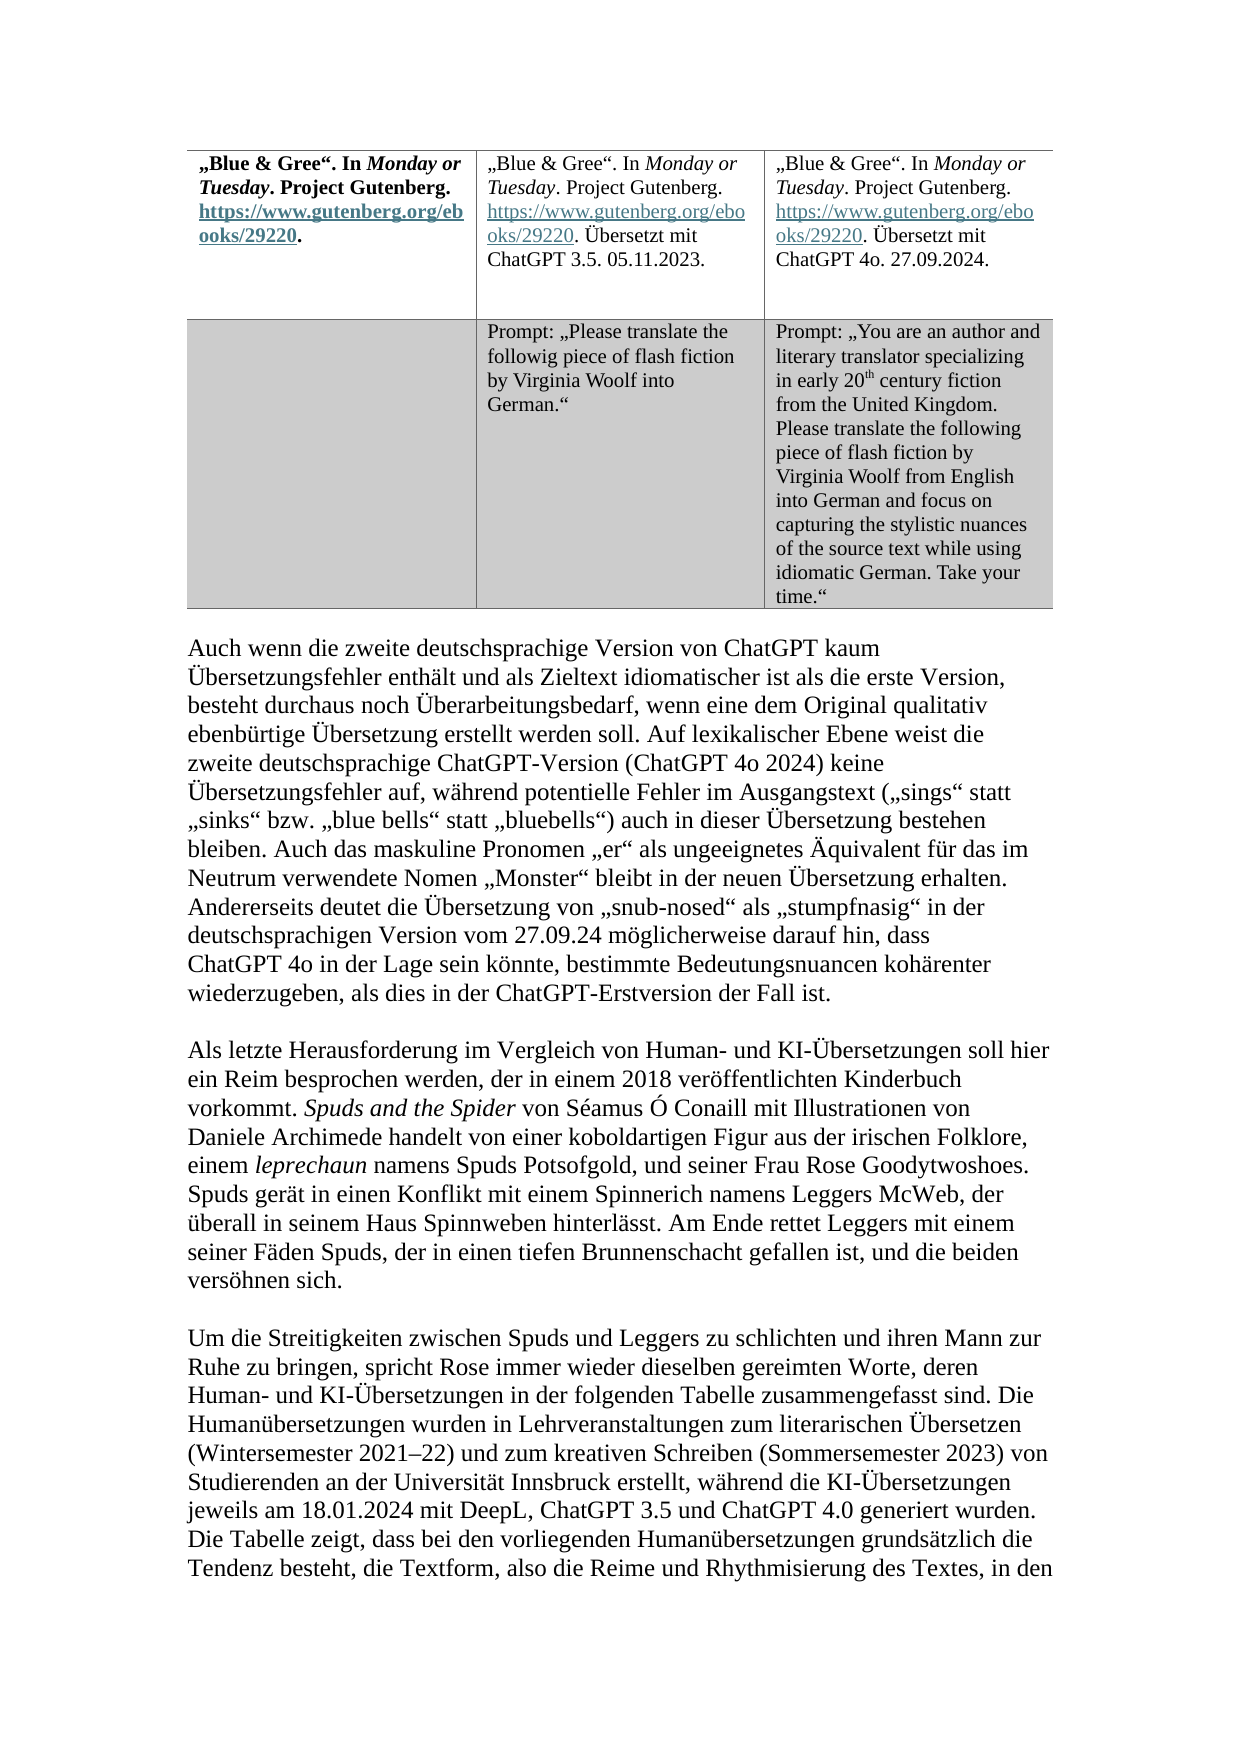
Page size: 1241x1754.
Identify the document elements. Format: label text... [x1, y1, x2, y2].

table_cell „Blue & Gree“. In Monday or Tuesday. Project Gutenberg. https://www.gutenberg.org/ebooks/29220. [187, 151, 476, 319]
table_cell Prompt: „You are an author and literary translator specializing in early 20th century fiction from the United Kingdom. Please translate the following piece of flash fiction by Virginia Woolf from English into German and focus on capturing the stylistic nuances of the source text while using idiomatic German. Take your time.“ [765, 320, 1053, 608]
text Als letzte Herausforderung im Vergleich von Human- und KI-Übersetzungen soll hier ein Reim besprochen werden, der in einem 2018 veröffentlichten Kinderbuch vorkommt. Spuds and the Spider von Séamus Ó Conaill mit Illustrationen von Daniele Archimede handelt von einer koboldartigen Figur aus der irischen Folklore, einem leprechaun namens Spuds Potsofgold, und seiner Frau Rose Goodytwoshoes. Spuds gerät in einen Konflikt mit einem Spinnerich namens Leggers McWeb, der überall in seinem Haus Spinnweben hinterlässt. Am Ende rettet Leggers mit einem seiner Fäden Spuds, der in einen tiefen Brunnenschacht gefallen ist, und die beiden versöhnen sich. [187, 1035, 1053, 1294]
table_cell „Blue & Gree“. In Monday or Tuesday. Project Gutenberg. https://www.gutenberg.org/ebooks/29220. Übersetzt mit ChatGPT 3.5. 05.11.2023. [477, 151, 764, 319]
table_cell „Blue & Gree“. In Monday or Tuesday. Project Gutenberg. https://www.gutenberg.org/ebooks/29220. Übersetzt mit ChatGPT 4o. 27.09.2024. [765, 151, 1053, 319]
text Um die Streitigkeiten zwischen Spuds und Leggers zu schlichten und ihren Mann zur Ruhe zu bringen, spricht Rose immer wieder dieselben gereimten Worte, deren Human- und KI-Übersetzungen in der folgenden Tabelle zusammengefasst sind. Die Humanübersetzungen wurden in Lehrveranstaltungen zum literarischen Übersetzen (Wintersemester 2021–22) und zum kreativen Schreiben (Sommersemester 2023) von Studierenden an der Universität Innsbruck erstellt, während die KI-Übersetzungen jeweils am 18.01.2024 mit DeepL, ChatGPT 3.5 und ChatGPT 4.0 generiert wurden. Die Tabelle zeigt, dass bei den vorliegenden Humanübersetzungen grundsätzlich die Tendenz besteht, die Textform, also die Reime und Rhythmisierung des Textes, in den [187, 1323, 1053, 1582]
text Auch wenn die zweite deutschsprachige Version von ChatGPT kaum Übersetzungsfehler enthält und als Zieltext idiomatischer ist als die erste Version, besteht durchaus noch Überarbeitungsbedarf, wenn eine dem Original qualitativ ebenbürtige Übersetzung erstellt werden soll. Auf lexikalischer Ebene weist die zweite deutschsprachige ChatGPT-Version (ChatGPT 4o 2024) keine Übersetzungsfehler auf, während potentielle Fehler im Ausgangstext („sings“ statt „sinks“ bzw. „blue bells“ statt „bluebells“) auch in dieser Übersetzung bestehen bleiben. Auch das maskuline Pronomen „er“ als ungeeignetes Äquivalent für das im Neutrum verwendete Nomen „Monster“ bleibt in der neuen Übersetzung erhalten. Andererseits deutet die Übersetzung von „snub-nosed“ als „stumpfnasig“ in der deutschsprachigen Version vom 27.09.24 möglicherweise darauf hin, dass ChatGPT 4o in der Lage sein könnte, bestimmte Bedeutungsnuancen kohärenter wiederzugeben, als dies in der ChatGPT-Erstversion der Fall ist. [187, 633, 1053, 1007]
table_cell [187, 320, 476, 608]
table_cell Prompt: „Please translate the followig piece of flash fiction by Virginia Woolf into German.“ [477, 320, 764, 608]
